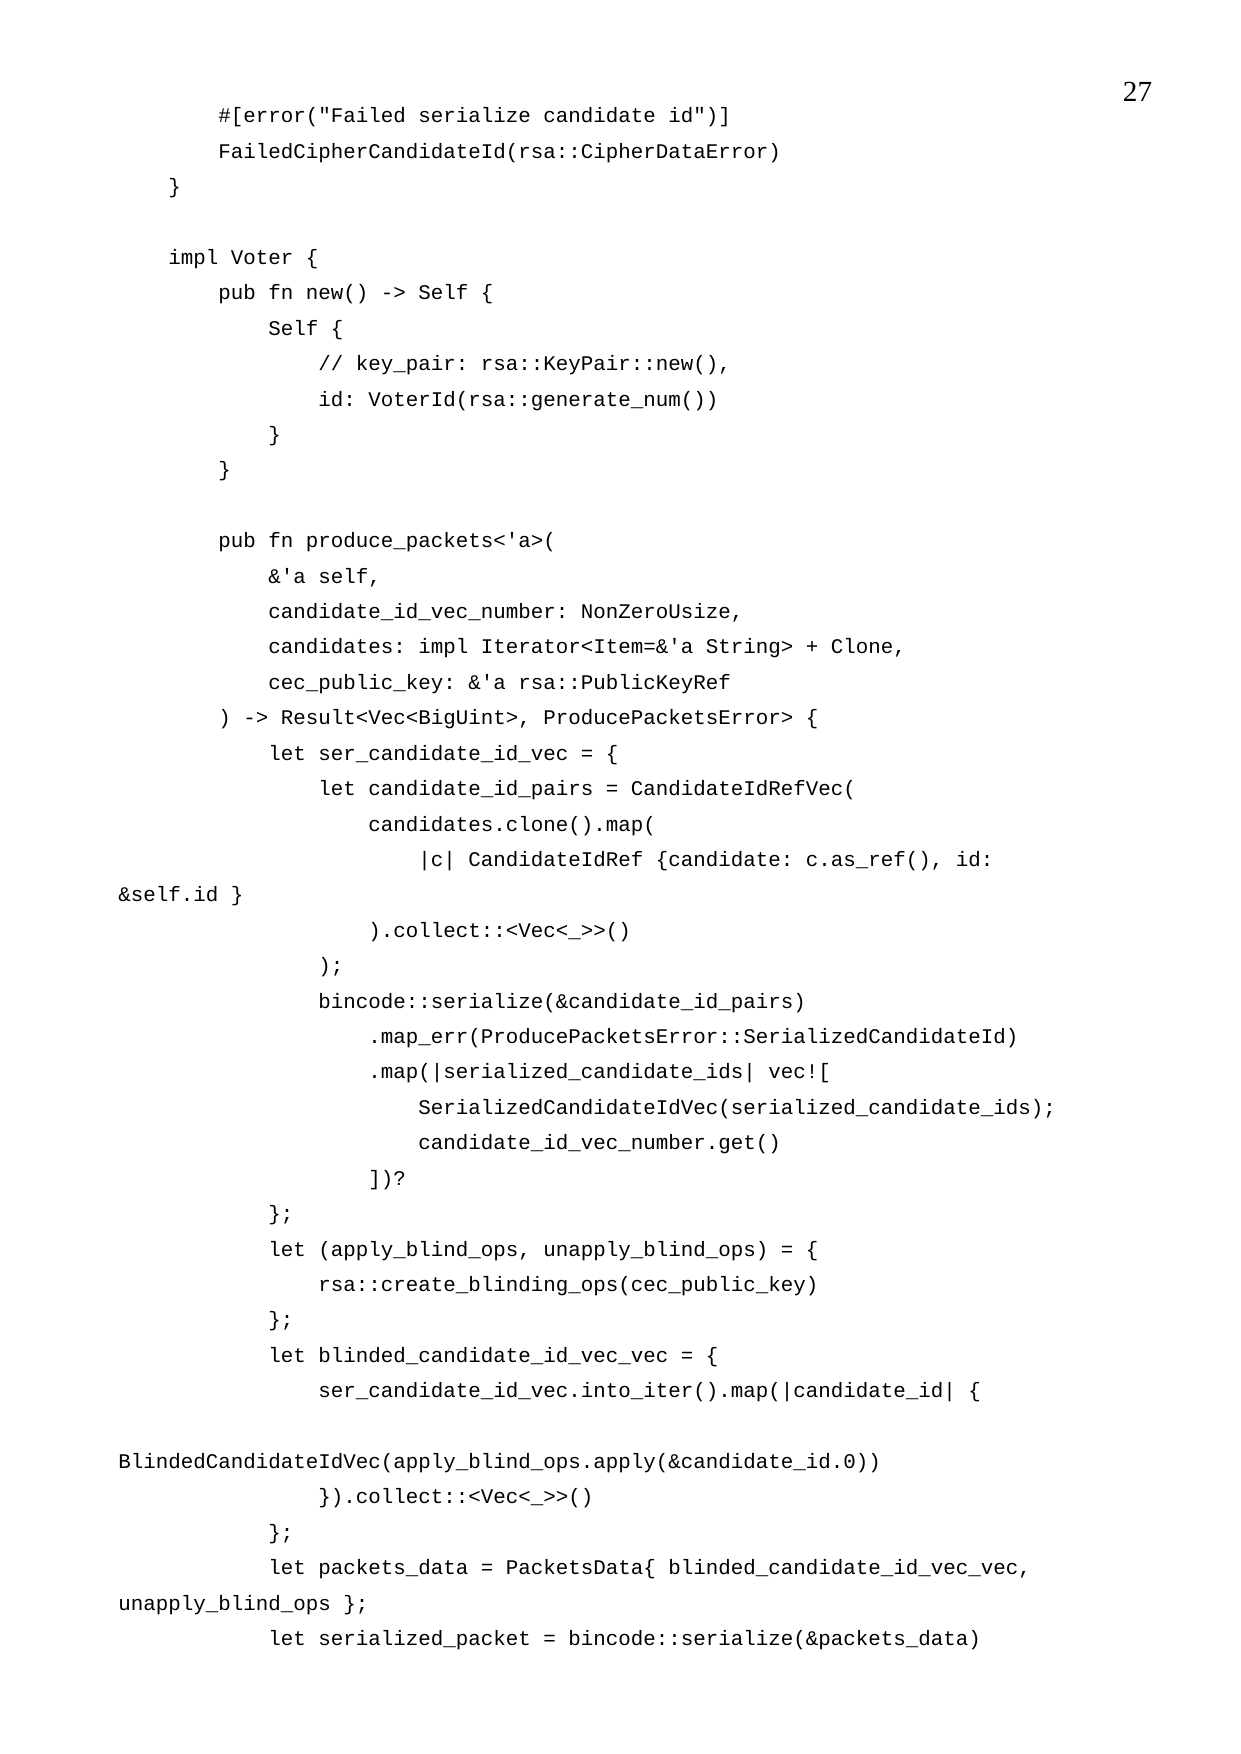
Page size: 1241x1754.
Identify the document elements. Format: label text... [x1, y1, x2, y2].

text #[error("Failed serialize candidate id")] [118, 105, 1122, 129]
text candidates: impl Iterator<Item=&'a String> + Clone, [118, 636, 1122, 660]
text .map_err(ProducePacketsError::SerializedCandidateId) [118, 1026, 1122, 1050]
text let (apply_blind_ops, unapply_blind_ops) = { [118, 1238, 1122, 1262]
text FailedCipherCandidateId(rsa::CipherDataError) [118, 141, 1122, 164]
text id: VoterId(rsa::generate_num()) [118, 388, 1122, 412]
text let serialized_packet = bincode::serialize(&packets_data) [118, 1628, 1122, 1652]
text impl Voter { [118, 247, 1122, 271]
text }; [118, 1309, 1122, 1333]
text } [118, 459, 1122, 483]
text candidate_id_vec_number: NonZeroUsize, [118, 601, 1122, 625]
text rsa::create_blinding_ops(cec_public_key) [118, 1274, 1122, 1298]
text ) -> Result<Vec<BigUint>, ProducePacketsError> { [118, 707, 1122, 731]
text }).collect::<Vec<_>>() [118, 1486, 1122, 1510]
text let packets_data = PacketsData{ blinded_candidate_id_vec_vec, unapply_blind_ops }; [118, 1557, 1122, 1616]
text bincode::serialize(&candidate_id_pairs) [118, 991, 1122, 1014]
text let candidate_id_pairs = CandidateIdRefVec( [118, 778, 1122, 802]
text ser_candidate_id_vec.into_iter().map(|candidate_id| { [118, 1380, 1122, 1404]
text // key_pair: rsa::KeyPair::new(), [118, 353, 1122, 377]
text } [118, 424, 1122, 448]
text ).collect::<Vec<_>>() [118, 920, 1122, 943]
text BlindedCandidateIdVec(apply_blind_ops.apply(&candidate_id.0)) [118, 1416, 1122, 1475]
text } [118, 176, 1122, 200]
text ); [118, 955, 1122, 979]
text }; [118, 1522, 1122, 1546]
text .map(|serialized_candidate_ids| vec![ [118, 1061, 1122, 1085]
text |c| CandidateIdRef {candidate: c.as_ref(), id: &self.id } [118, 849, 1122, 908]
text pub fn produce_packets<'a>( [118, 530, 1122, 554]
text ])? [118, 1168, 1122, 1191]
text let blinded_candidate_id_vec_vec = { [118, 1345, 1122, 1368]
text pub fn new() -> Self { [118, 282, 1122, 306]
text let ser_candidate_id_vec = { [118, 743, 1122, 766]
text cec_public_key: &'a rsa::PublicKeyRef [118, 672, 1122, 696]
text SerializedCandidateIdVec(serialized_candidate_ids); [118, 1097, 1122, 1121]
text &'a self, [118, 566, 1122, 589]
text candidate_id_vec_number.get() [118, 1132, 1122, 1156]
text Self { [118, 318, 1122, 341]
text }; [118, 1203, 1122, 1227]
text candidates.clone().map( [118, 813, 1122, 837]
